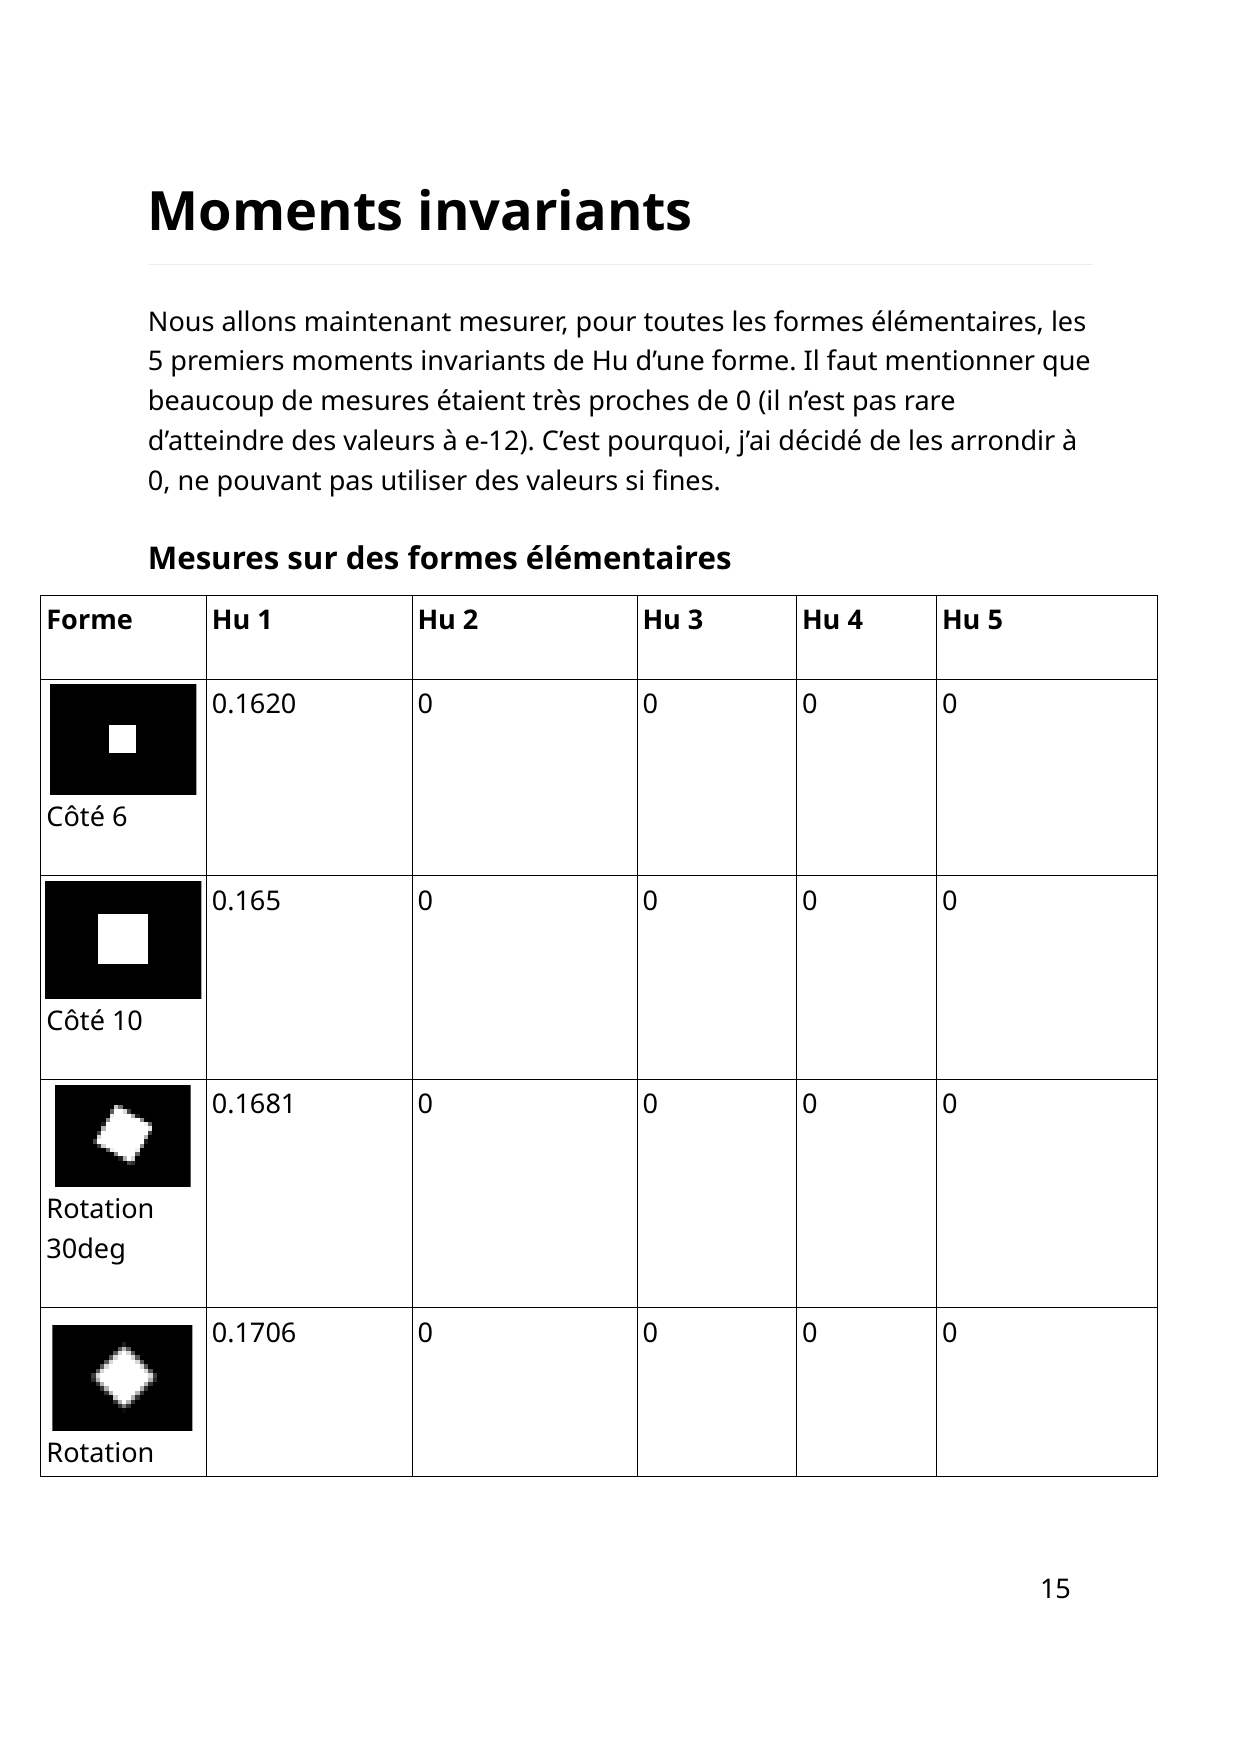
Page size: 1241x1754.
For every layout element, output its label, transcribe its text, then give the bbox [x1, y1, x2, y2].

table_cell 0.1706 [207, 1308, 412, 1476]
table_header Hu 3 [638, 596, 796, 679]
table_cell 0 [413, 1080, 637, 1307]
subtitle Moments invariants [148, 173, 1093, 264]
table_cell Rotation 30deg [41, 1080, 206, 1307]
table_cell 0 [937, 876, 1157, 1079]
table_cell 0 [638, 680, 796, 875]
table_header Forme [41, 596, 206, 679]
table_cell 0.1681 [207, 1080, 412, 1307]
table_cell Rotation [41, 1308, 206, 1476]
table_header Hu 4 [797, 596, 936, 679]
table_cell Côté 6 [41, 680, 206, 875]
picture [45, 881, 202, 999]
table_cell 0 [797, 1308, 936, 1476]
table_cell 0 [638, 1080, 796, 1307]
picture [52, 1325, 193, 1431]
table_cell 0 [797, 876, 936, 1079]
table_cell Côté 10 [41, 876, 206, 1079]
table_cell 0 [413, 1308, 637, 1476]
table_cell 0 [937, 1308, 1157, 1476]
table_cell 0 [413, 680, 637, 875]
text Nous allons maintenant mesurer, pour toutes les formes élémentaires, les 5 premiers moments invariants de Hu d’une forme. Il faut mentionner que beaucoup de mesures étaient très proches de 0 (il n’est pas rare d’atteindre des valeurs à e-12). C’est pourquoi, j’ai décidé de les arrondir à 0, ne pouvant pas utiliser des valeurs si fines. [148, 302, 1093, 498]
table_cell 0 [797, 680, 936, 875]
table_header Hu 2 [413, 596, 637, 679]
table_cell 0 [413, 876, 637, 1079]
table_cell 0 [937, 680, 1157, 875]
table_cell 0 [638, 1308, 796, 1476]
text Mesures sur des formes élémentaires [148, 536, 1093, 579]
table_header Hu 5 [937, 596, 1157, 679]
table_cell 0.165 [207, 876, 412, 1079]
picture [50, 684, 197, 795]
table_header Hu 1 [207, 596, 412, 679]
picture [55, 1085, 191, 1187]
table_cell 0 [937, 1080, 1157, 1307]
table_cell 0 [638, 876, 796, 1079]
table_cell 0.1620 [207, 680, 412, 875]
table_cell 0 [797, 1080, 936, 1307]
